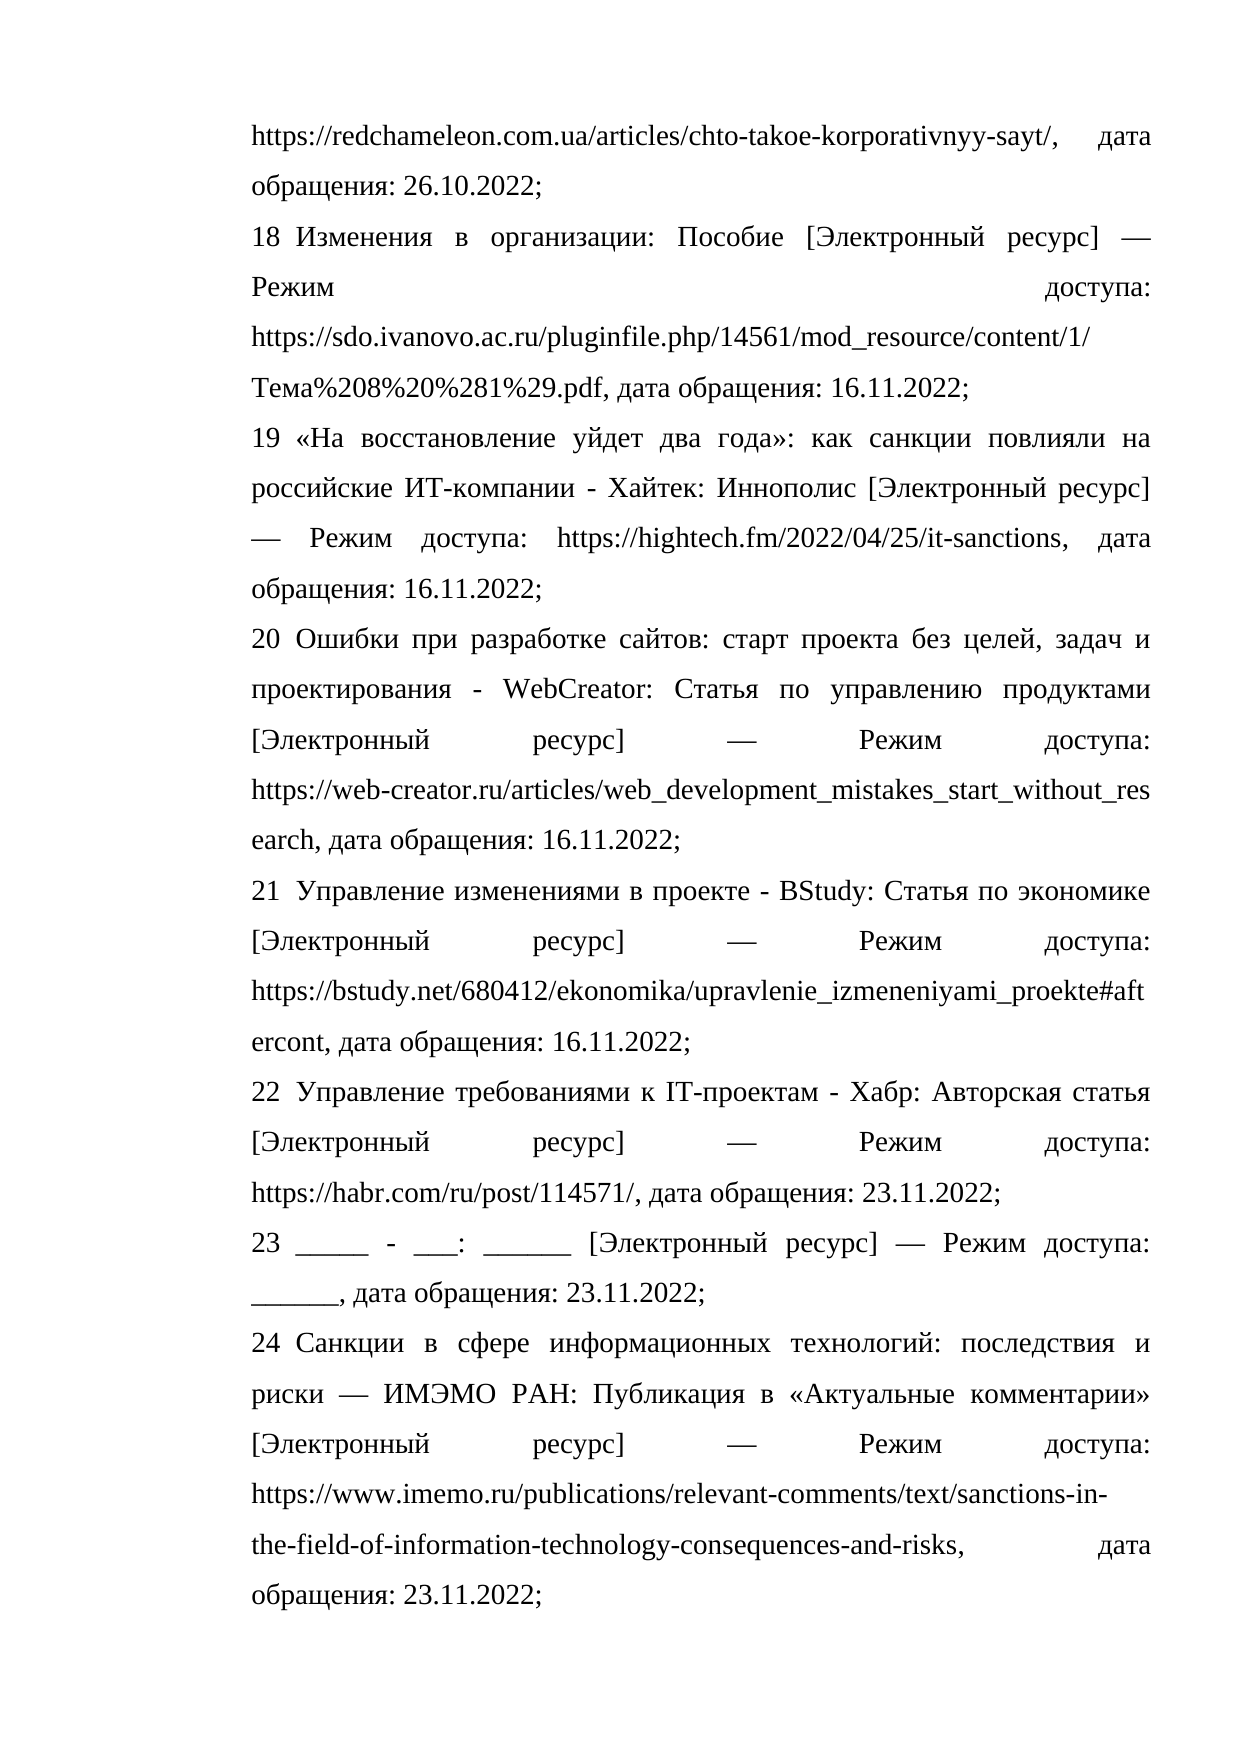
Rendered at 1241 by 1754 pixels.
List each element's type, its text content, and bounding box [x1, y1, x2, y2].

list _____ - ___: ______ [Электронный ресурс] — Режим доступа: ______, дата обращения: 23.11.2022; [251, 1225, 1151, 1309]
list https://redchameleon.com.ua/articles/chto-takoe-korporativnyy-sayt/, дата обращения: 26.10.2022; [251, 118, 1151, 202]
list Санкции в сфере информационных технологий: последствия и риски — ИМЭМО РАН: Публикация в «Актуальные комментарии» [Электронный ресурс] — Режим доступа: https://www.imemo.ru/publications/relevant-comments/text/sanctions-in-the-field-of-information-technology-consequences-and-risks, дата обращения: 23.11.2022; [251, 1326, 1151, 1611]
list Изменения в организации: Пособие [Электронный ресурс] — Режим доступа: https://sdo.ivanovo.ac.ru/pluginfile.php/14561/mod_resource/content/1/Тема%208%20%281%29.pdf, дата обращения: 16.11.2022; [251, 219, 1151, 403]
list Управление изменениями в проекте - BStudy: Статья по экономике [Электронный ресурс] — Режим доступа: https://bstudy.net/680412/ekonomika/upravlenie_izmeneniyami_proekte#aftercont, дата обращения: 16.11.2022; [251, 873, 1151, 1057]
list «На восстановление уйдет два года»: как санкции повлияли на российские ИТ-компании - Хайтек: Иннополис [Электронный ресурс] — Режим доступа: https://hightech.fm/2022/04/25/it-sanctions, дата обращения: 16.11.2022; [251, 420, 1151, 604]
list Ошибки при разработке сайтов: старт проекта без целей, задач и проектирования - WebCreator: Статья по управлению продуктами [Электронный ресурс] — Режим доступа: https://web-creator.ru/articles/web_development_mistakes_start_without_research, дата обращения: 16.11.2022; [251, 621, 1151, 856]
list Управление требованиями к IT-проектам - Хабр: Авторская статья [Электронный ресурс] — Режим доступа: https://habr.com/ru/post/114571/, дата обращения: 23.11.2022; [251, 1074, 1151, 1208]
